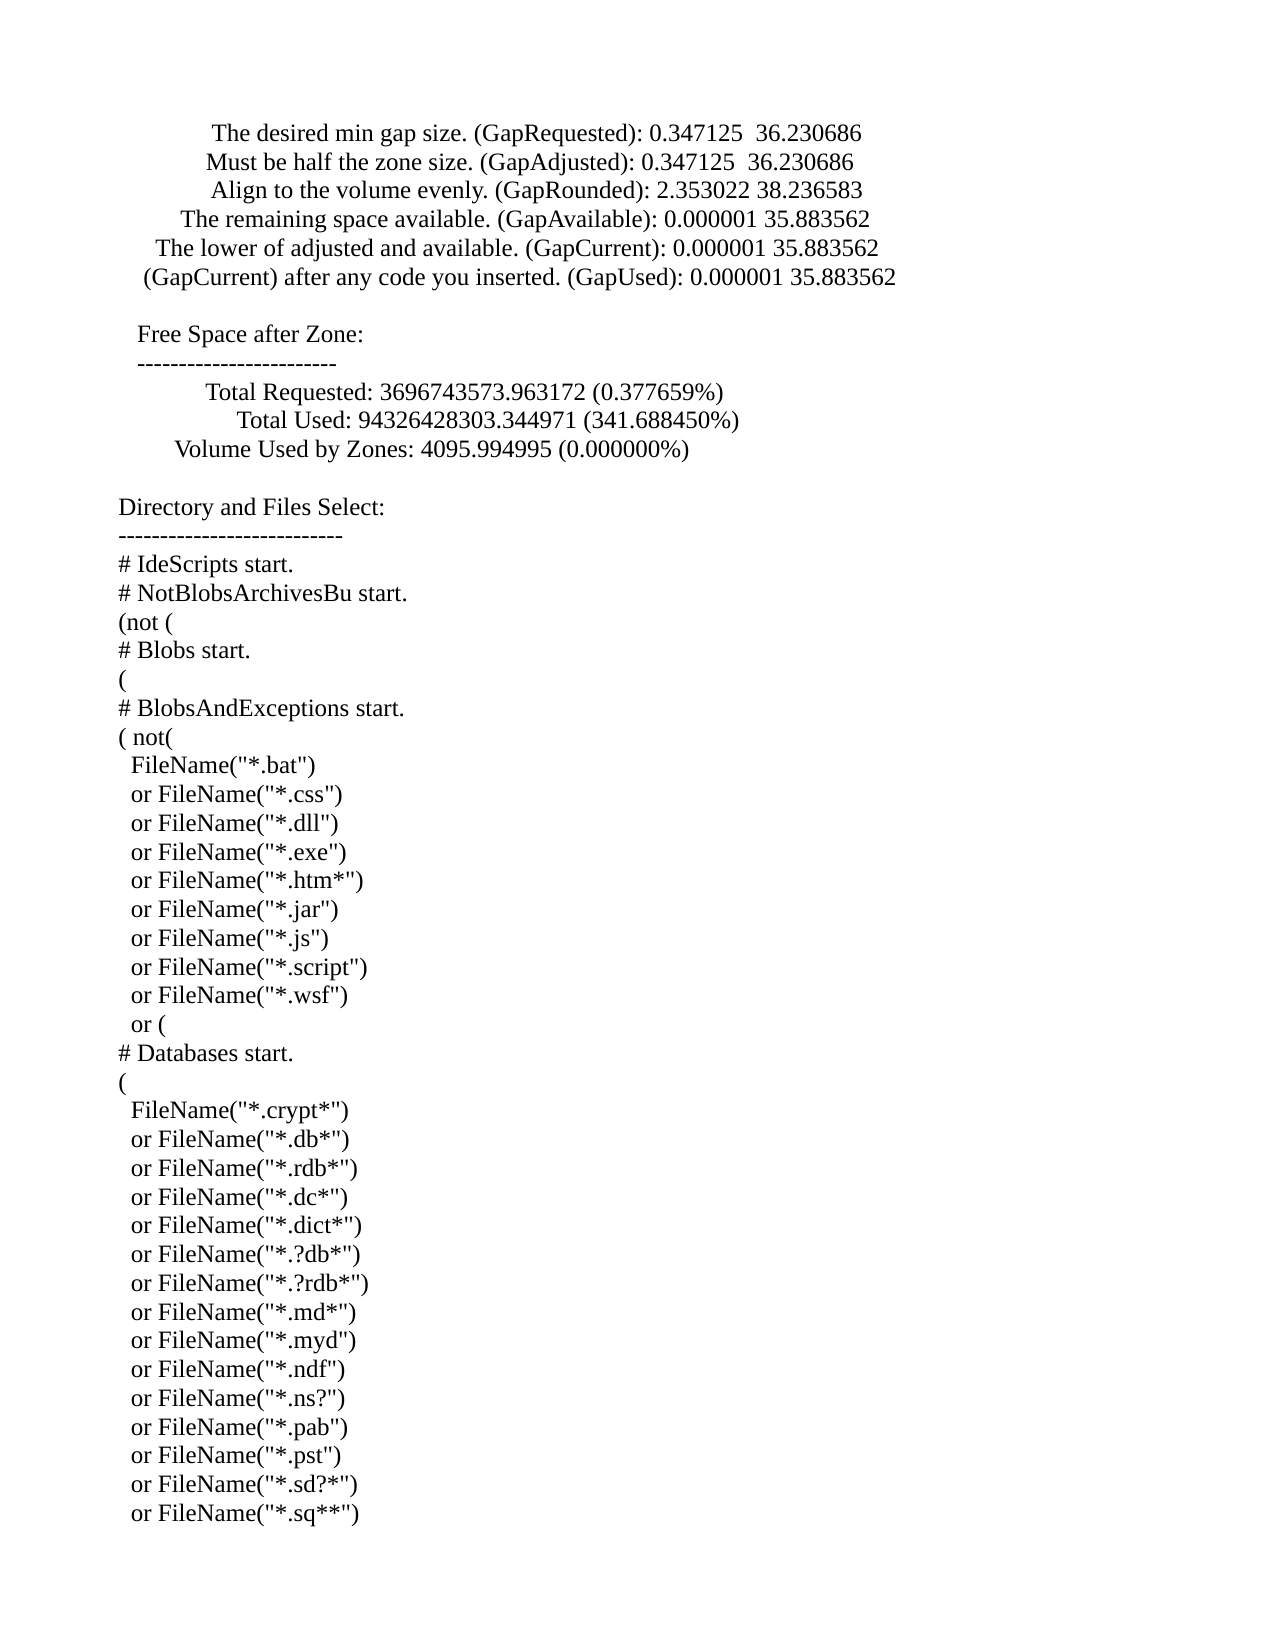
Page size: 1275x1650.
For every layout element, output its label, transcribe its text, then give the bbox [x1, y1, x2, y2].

text or FileName("*.jar") [118, 894, 1157, 923]
text or FileName("*.dc*") [118, 1182, 1157, 1211]
text The lower of adjusted and available. (GapCurrent): 0.000001 35.883562 [118, 233, 1157, 262]
text (not ( [118, 607, 1157, 636]
text or FileName("*.pab") [118, 1412, 1157, 1441]
text # BlobsAndExceptions start. [118, 693, 1157, 722]
text Total Requested: 3696743573.963172 (0.377659%) [118, 377, 1157, 406]
text or FileName("*.ns?") [118, 1383, 1157, 1412]
text or FileName("*.exe") [118, 837, 1157, 866]
text or FileName("*.js") [118, 923, 1157, 952]
text ( [118, 1067, 1157, 1096]
text (GapCurrent) after any code you inserted. (GapUsed): 0.000001 35.883562 [118, 262, 1157, 291]
text The remaining space available. (GapAvailable): 0.000001 35.883562 [118, 204, 1157, 233]
text # NotBlobsArchivesBu start. [118, 578, 1157, 607]
text Align to the volume evenly. (GapRounded): 2.353022 38.236583 [118, 176, 1157, 204]
text or FileName("*.?rdb*") [118, 1268, 1157, 1297]
text FileName("*.crypt*") [118, 1096, 1157, 1124]
text or FileName("*.myd") [118, 1326, 1157, 1354]
text Volume Used by Zones: 4095.994995 (0.000000%) [118, 434, 1157, 463]
text or FileName("*.rdb*") [118, 1153, 1157, 1182]
text or FileName("*.dict*") [118, 1211, 1157, 1239]
text or FileName("*.dll") [118, 808, 1157, 837]
text or FileName("*.css") [118, 779, 1157, 808]
text ------------------------ [118, 348, 1157, 377]
text or FileName("*.sd?*") [118, 1469, 1157, 1498]
text FileName("*.bat") [118, 751, 1157, 779]
text or FileName("*.ndf") [118, 1354, 1157, 1383]
text or FileName("*.?db*") [118, 1239, 1157, 1268]
text Free Space after Zone: [118, 319, 1157, 348]
text or ( [118, 1009, 1157, 1038]
text ( not( [118, 722, 1157, 751]
text or FileName("*.wsf") [118, 981, 1157, 1009]
text # Blobs start. [118, 636, 1157, 664]
text or FileName("*.script") [118, 952, 1157, 981]
text or FileName("*.htm*") [118, 866, 1157, 894]
text or FileName("*.sq**") [118, 1498, 1157, 1527]
text The desired min gap size. (GapRequested): 0.347125 36.230686 [118, 118, 1157, 147]
text or FileName("*.pst") [118, 1441, 1157, 1469]
text --------------------------- [118, 521, 1157, 549]
text Must be half the zone size. (GapAdjusted): 0.347125 36.230686 [118, 147, 1157, 176]
text # Databases start. [118, 1038, 1157, 1067]
text Directory and Files Select: [118, 492, 1157, 521]
text or FileName("*.db*") [118, 1124, 1157, 1153]
text # IdeScripts start. [118, 549, 1157, 578]
text or FileName("*.md*") [118, 1297, 1157, 1326]
text ( [118, 664, 1157, 693]
text Total Used: 94326428303.344971 (341.688450%) [118, 406, 1157, 434]
